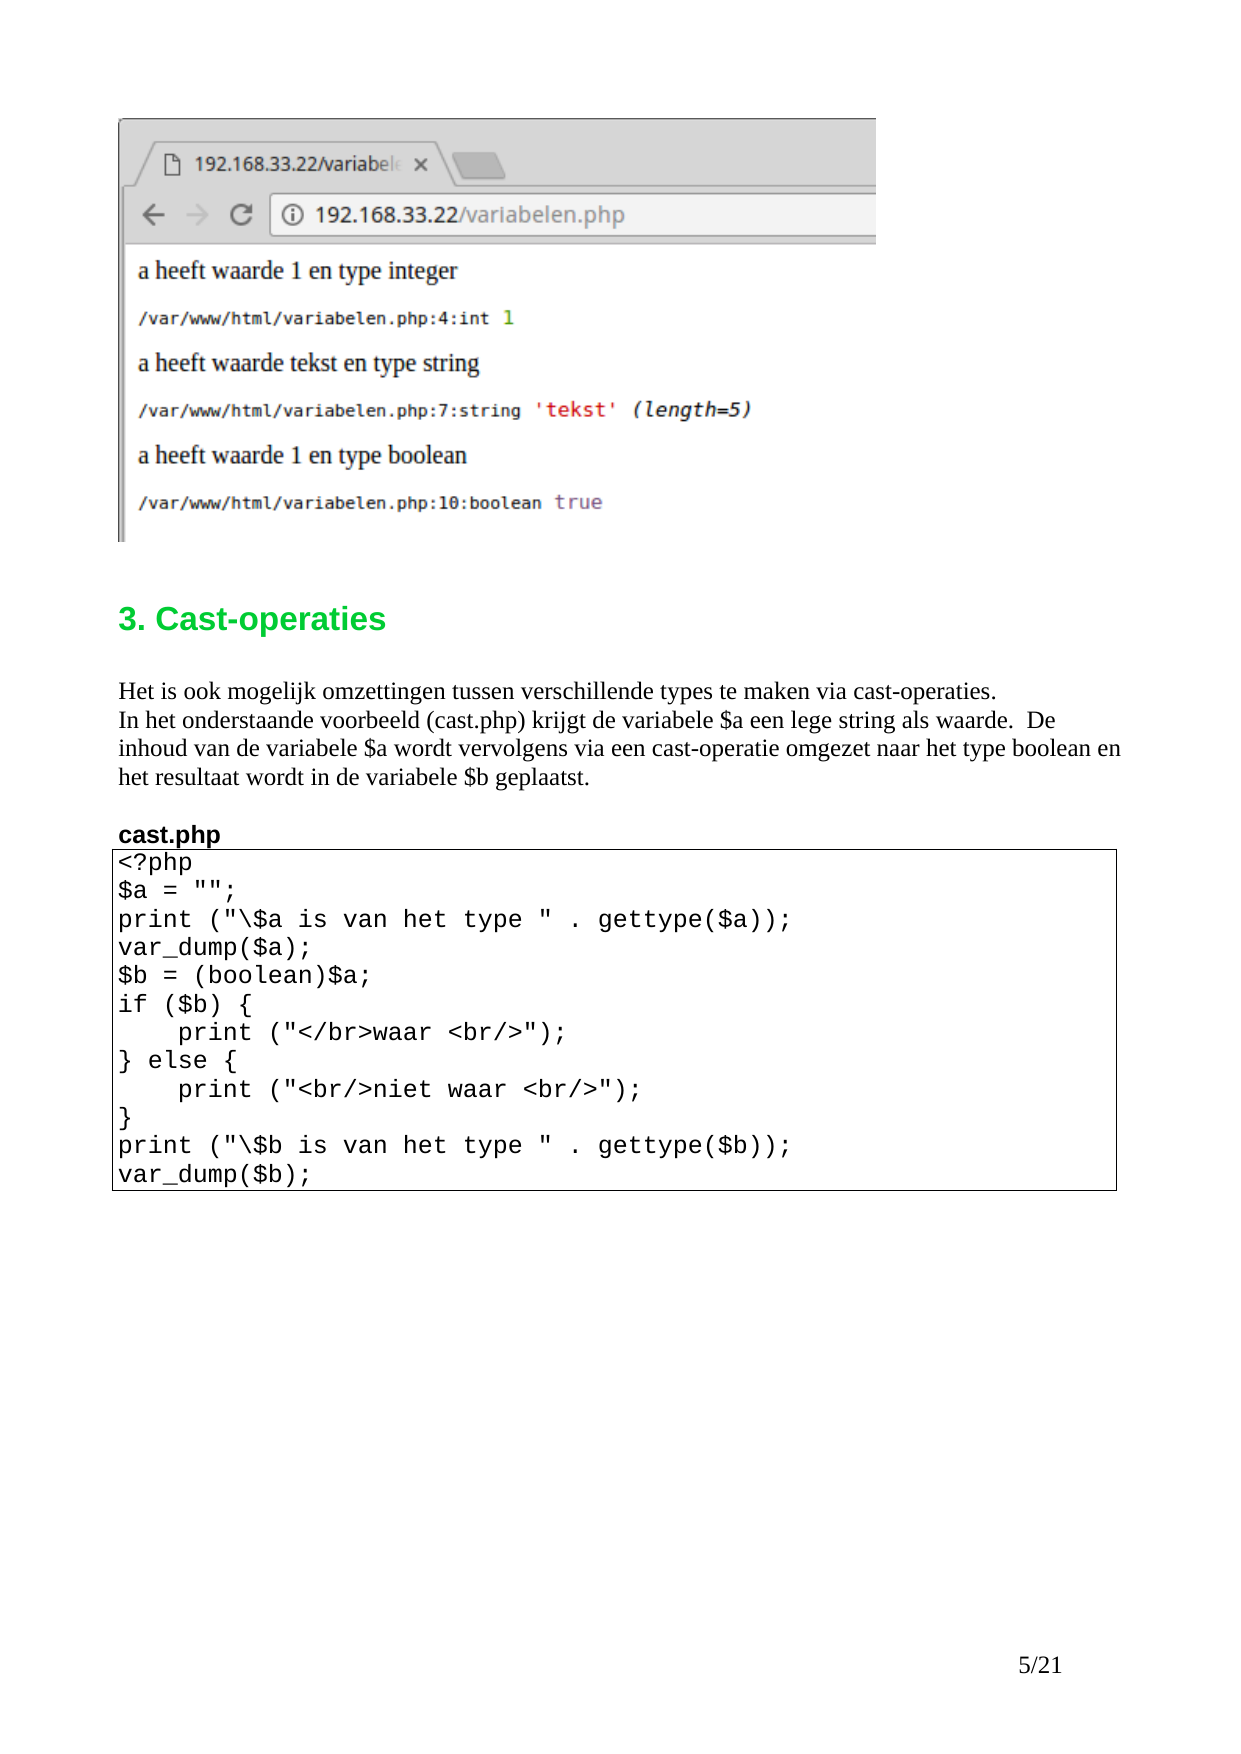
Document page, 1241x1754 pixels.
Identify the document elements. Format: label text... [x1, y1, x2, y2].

picture [118, 118, 876, 542]
text cast.php [118, 820, 1122, 848]
text Het is ook mogelijk omzettingen tussen verschillende types te maken via cast-operaties. [118, 676, 1122, 705]
text In het onderstaande voorbeeld (cast.php) krijgt de variabele $a een lege string als waarde. De inhoud van de variabele $a wordt vervolgens via een cast-operatie omgezet naar het type boolean en het resultaat wordt in de variabele $b geplaatst. [118, 705, 1122, 791]
text 3. Cast-operaties [118, 599, 1122, 637]
table_header <?php $a = ""; print ("\$a is van het type " . gettype($a)); var_dump($a); $b = (boolean)$a; if ($b) { print ("</br>waar <br/>"); } else { print ("<br/>niet waar <br/>"); } print ("\$b is van het type " . gettype($b)); var_dump($b); [113, 850, 1116, 1189]
